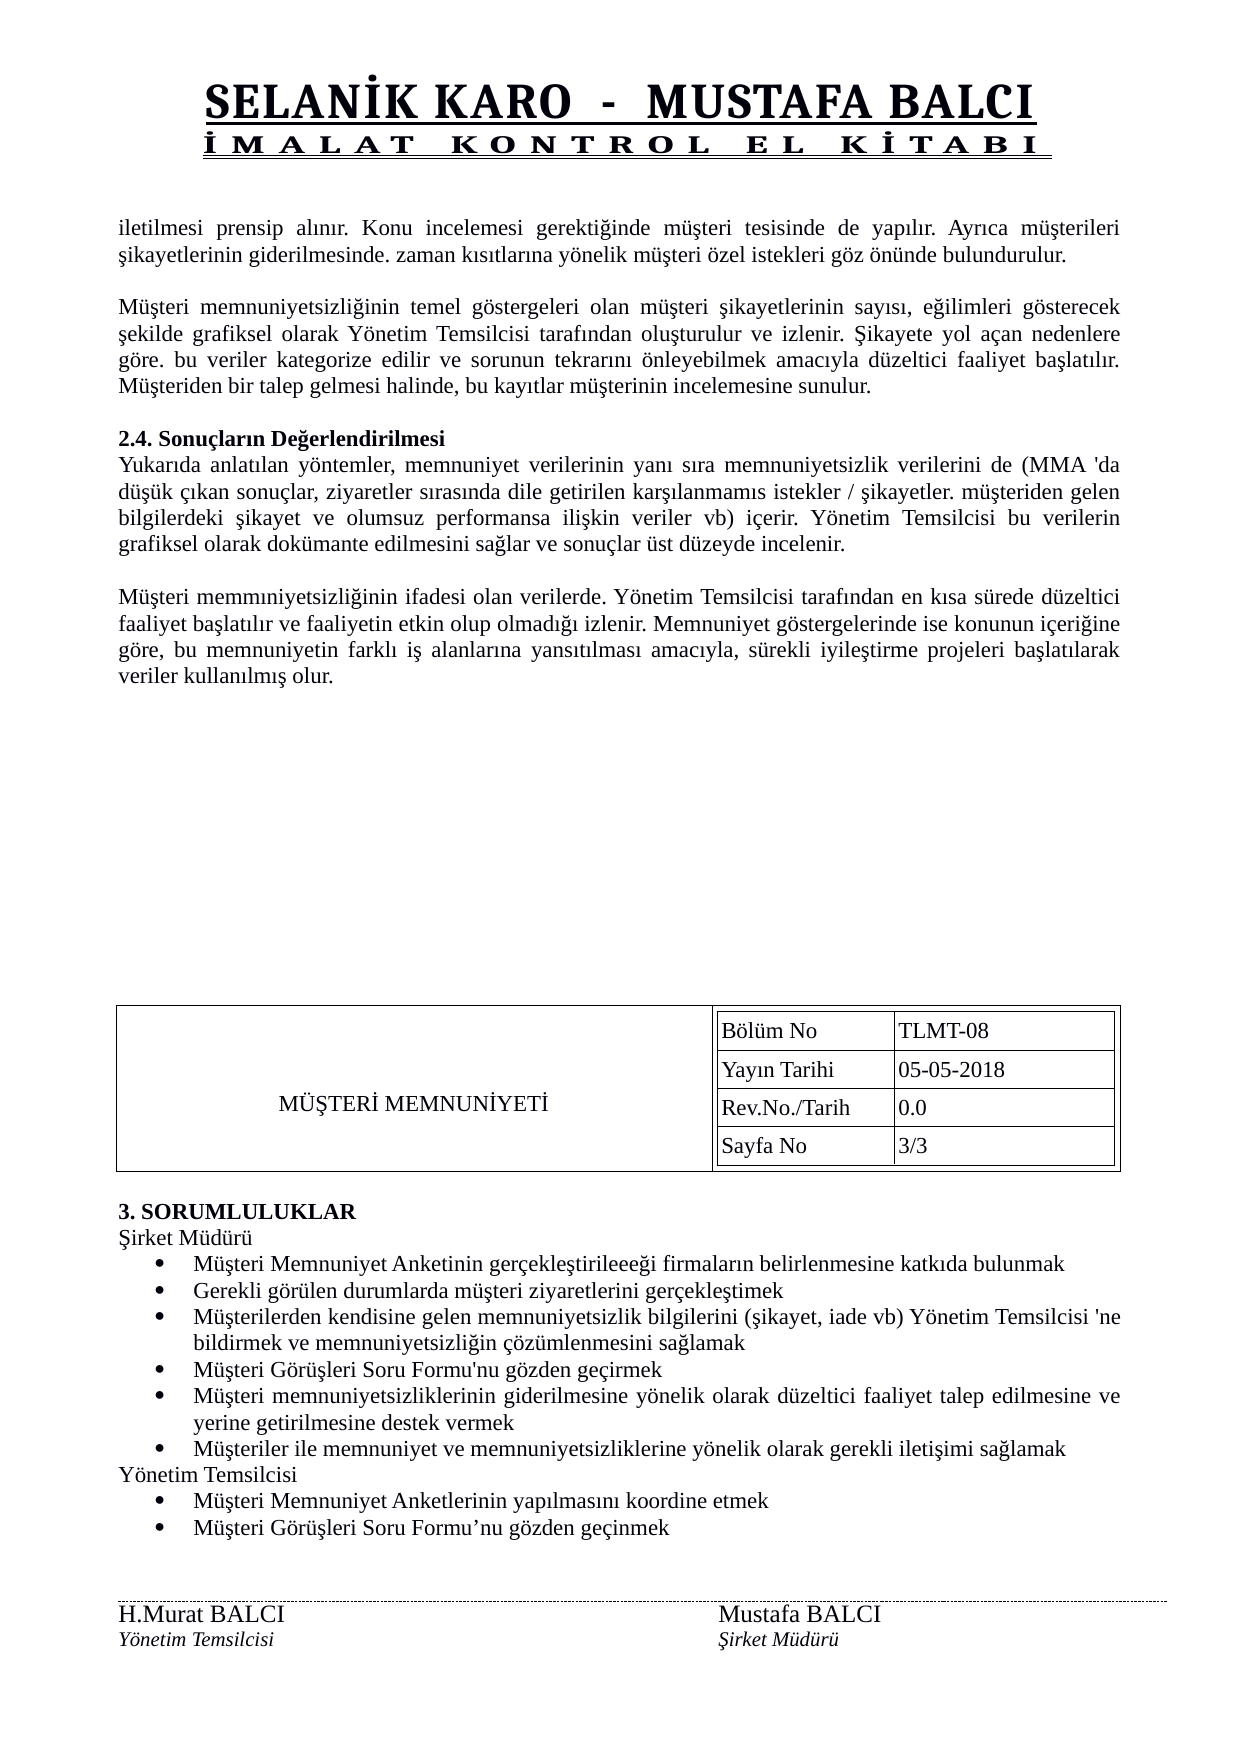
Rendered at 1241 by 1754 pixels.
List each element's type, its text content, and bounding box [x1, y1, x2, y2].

table_cell 0.0 [895, 1089, 1114, 1126]
text Yukarıda anlatılan yöntemler, memnuniyet verilerinin yanı sıra memnuniyetsizlik verilerini de (MMA 'da düşük çıkan sonuçlar, ziyaretler sırasında dile getirilen karşılanmamıs istekler / şikayetler. müşteriden gelen bilgilerdeki şikayet ve olumsuz performansa ilişkin veriler vb) içerir. Yönetim Temsilcisi bu verilerin grafiksel olarak dokümante edilmesini sağlar ve sonuçlar üst düzeyde incelenir. [118, 451, 1122, 557]
table_cell Yayın Tarihi [718, 1051, 894, 1088]
text iletilmesi prensip alınır. Konu incelemesi gerektiğinde müşteri tesisinde de yapılır. Ayrıca müşterileri şikayetlerinin giderilmesinde. zaman kısıtlarına yönelik müşteri özel istekleri göz önünde bulundurulur. [118, 214, 1122, 267]
text Müşteri memmıniyetsizliğinin ifadesi olan verilerde. Yönetim Temsilcisi tarafından en kısa sürede düzeltici faaliyet başlatılır ve faaliyetin etkin olup olmadığı izlenir. Memnuniyet göstergelerinde ise konunun içeriğine göre, bu memnuniyetin farklı iş alanlarına yansıtılması amacıyla, sürekli iyileştirme projeleri başlatılarak veriler kullanılmış olur. [118, 583, 1122, 689]
table_cell 3/3 [895, 1127, 1114, 1164]
list Müşteri Görüşleri Soru Formu'nu gözden geçirmek [156, 1356, 1122, 1382]
text Müşteri memnuniyetsizliğinin temel göstergeleri olan müşteri şikayetlerinin sayısı, eğilimleri gösterecek şekilde grafiksel olarak Yönetim Temsilcisi tarafından oluşturulur ve izlenir. Şikayete yol açan nedenlere göre. bu veriler kategorize edilir ve sorunun tekrarını önleyebilmek amacıyla düzeltici faaliyet başlatılır. Müşteriden bir talep gelmesi halinde, bu kayıtlar müşterinin incelemesine sunulur. [118, 293, 1122, 399]
list Müşteri memnuniyetsizliklerinin giderilmesine yönelik olarak düzeltici faaliyet talep edilmesine ve yerine getirilmesine destek vermek [156, 1382, 1122, 1435]
table_header Bölüm No [718, 1012, 894, 1049]
list Müşteri Görüşleri Soru Formu’nu gözden geçinmek [156, 1514, 1122, 1540]
list Müşteriler ile memnuniyet ve memnuniyetsizliklerine yönelik olarak gerekli iletişimi sağlamak [156, 1435, 1122, 1461]
text 3. SORUMLULUKLAR [118, 1198, 1122, 1224]
list Gerekli görülen durumlarda müşteri ziyaretlerini gerçekleştimek [156, 1277, 1122, 1303]
text Şirket Müdürü [118, 1224, 1122, 1250]
text 2.4. Sonuçların Değerlendirilmesi [118, 425, 1122, 451]
list Müşteri Memnuniyet Anketinin gerçekleştirileeeği firmaların belirlenmesine katkıda bulunmak [156, 1250, 1122, 1277]
table_cell Sayfa No [718, 1127, 894, 1164]
table_header [713, 1006, 1120, 1171]
table_cell Rev.No./Tarih [718, 1089, 894, 1126]
text Yönetim Temsilcisi [118, 1461, 1122, 1488]
list Müşterilerden kendisine gelen memnuniyetsizlik bilgilerini (şikayet, iade vb) Yönetim Temsilcisi 'ne bildirmek ve memnuniyetsizliğin çözümlenmesini sağlamak [156, 1303, 1122, 1356]
table_cell 05-05-2018 [895, 1051, 1114, 1088]
table_header TLMT-08 [895, 1012, 1114, 1049]
table_header MÜŞTERİ MEMNUNİYETİ [117, 1006, 712, 1171]
list Müşteri Memnuniyet Anketlerinin yapılmasını koordine etmek [156, 1488, 1122, 1514]
